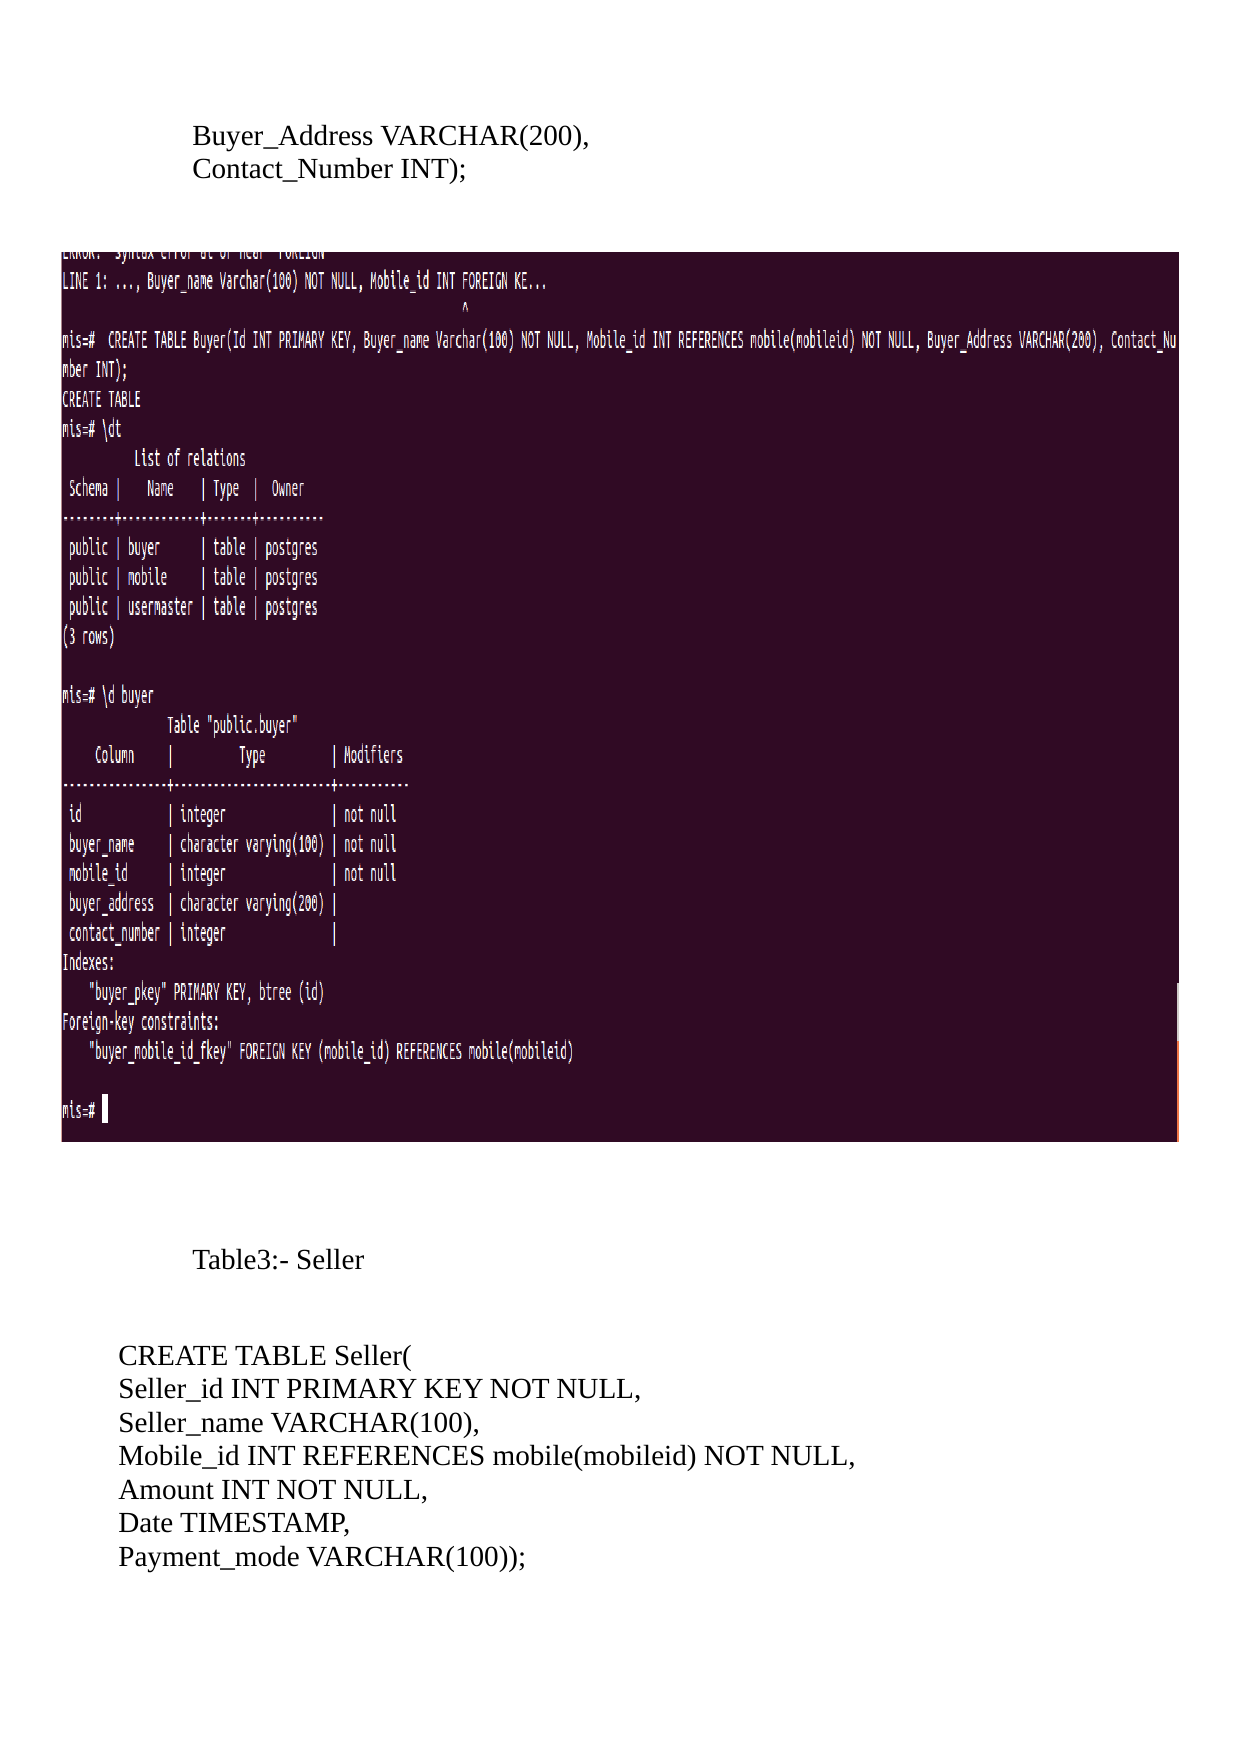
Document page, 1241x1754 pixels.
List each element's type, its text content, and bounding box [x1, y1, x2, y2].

text Table3:- Seller [118, 1242, 1122, 1275]
text Seller_name VARCHAR(100), [118, 1405, 1122, 1438]
picture [61, 252, 1179, 1142]
text Seller_id INT PRIMARY KEY NOT NULL, [118, 1371, 1122, 1405]
text Mobile_id INT REFERENCES mobile(mobileid) NOT NULL, [118, 1438, 1122, 1472]
text CREATE TABLE Seller( [118, 1338, 1122, 1371]
text Amount INT NOT NULL, [118, 1472, 1122, 1505]
text Payment_mode VARCHAR(100)); [118, 1539, 1122, 1572]
text Date TIMESTAMP, [118, 1505, 1122, 1539]
text Buyer_Address VARCHAR(200), [118, 118, 1122, 152]
text Contact_Number INT); [118, 152, 1122, 185]
